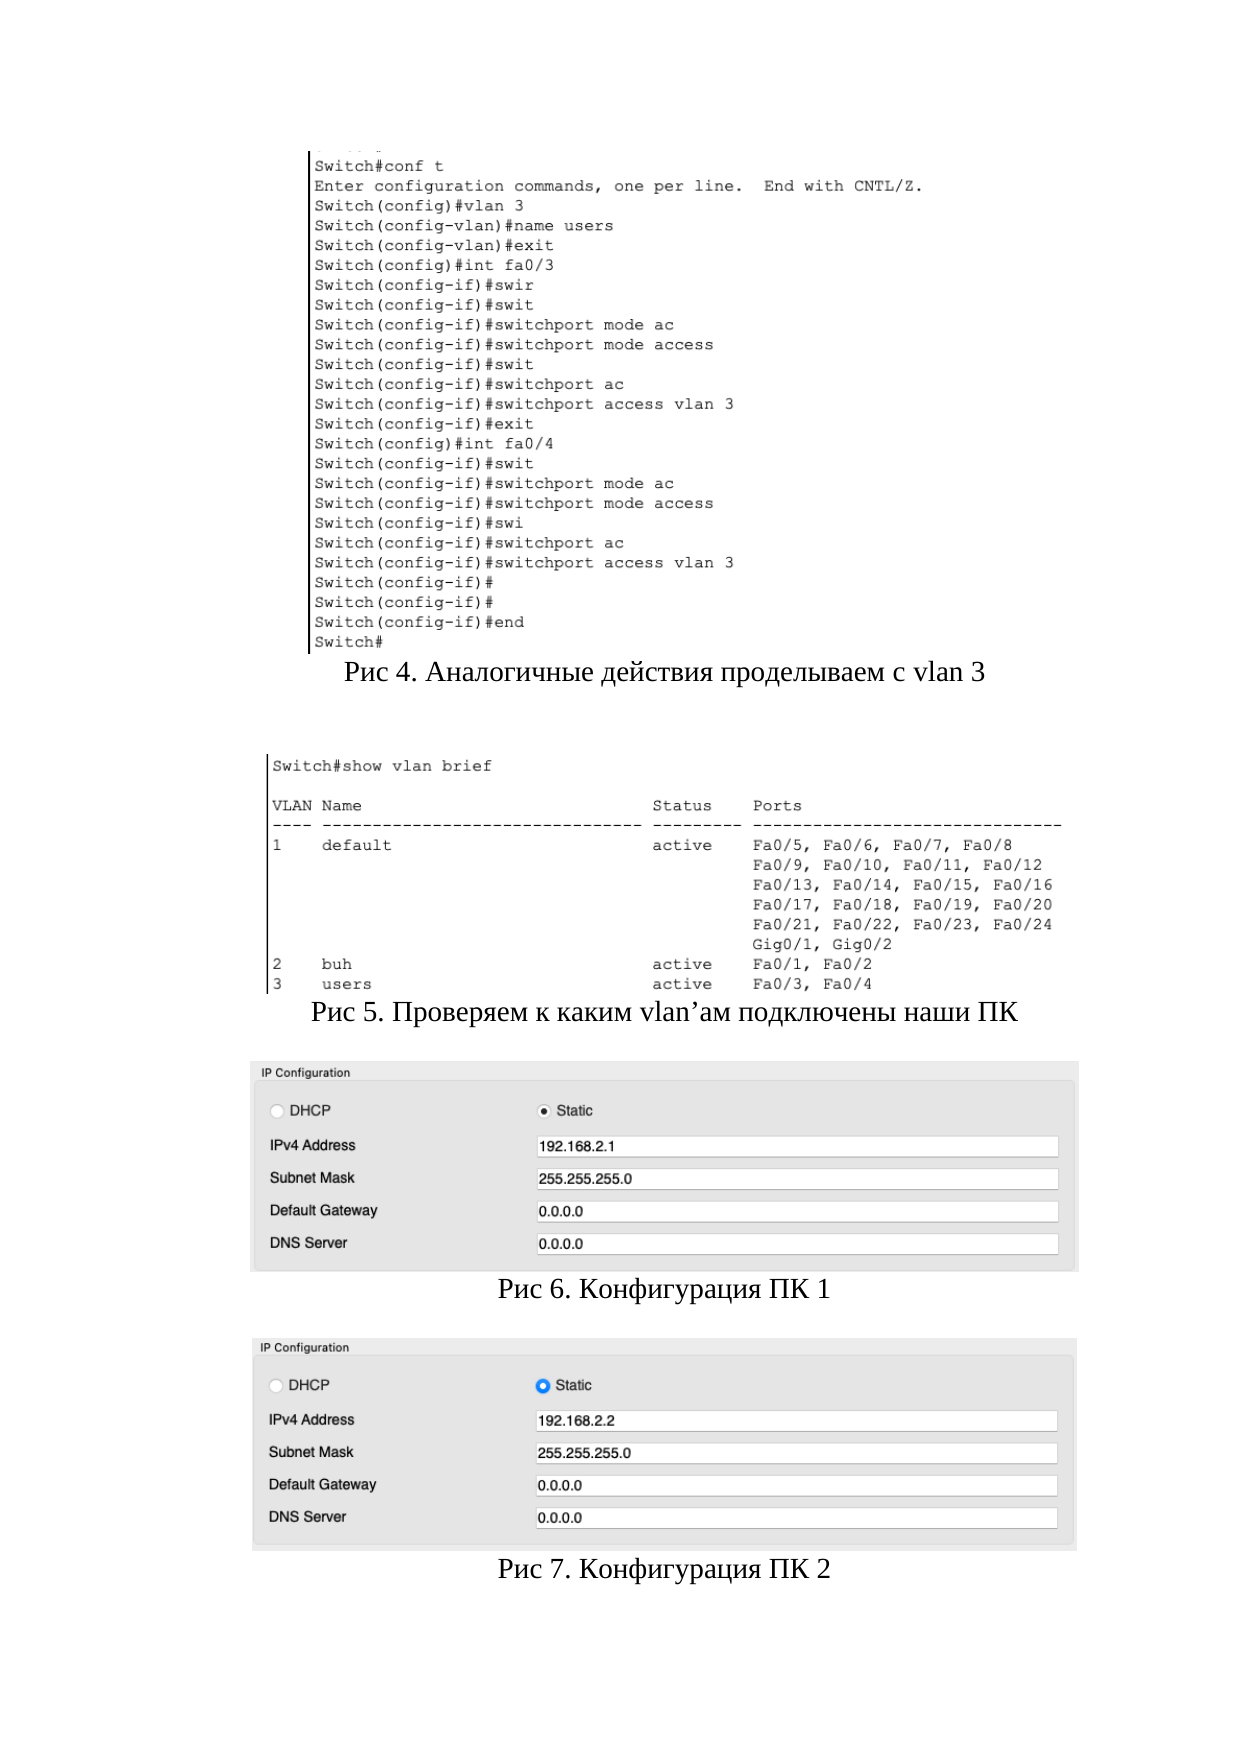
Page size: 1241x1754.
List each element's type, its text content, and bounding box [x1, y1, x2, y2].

text [177, 118, 1152, 654]
text Рис 4. Аналогичные действия проделываем с vlan 3 [177, 654, 1152, 687]
text Рис 7. Конфигурация ПК 2 [177, 1551, 1152, 1584]
text Рис 6. Конфигурация ПК 1 [177, 1271, 1152, 1305]
text Рис 5. Проверяем к каким vlan’ам подключены наши ПК [177, 994, 1152, 1027]
